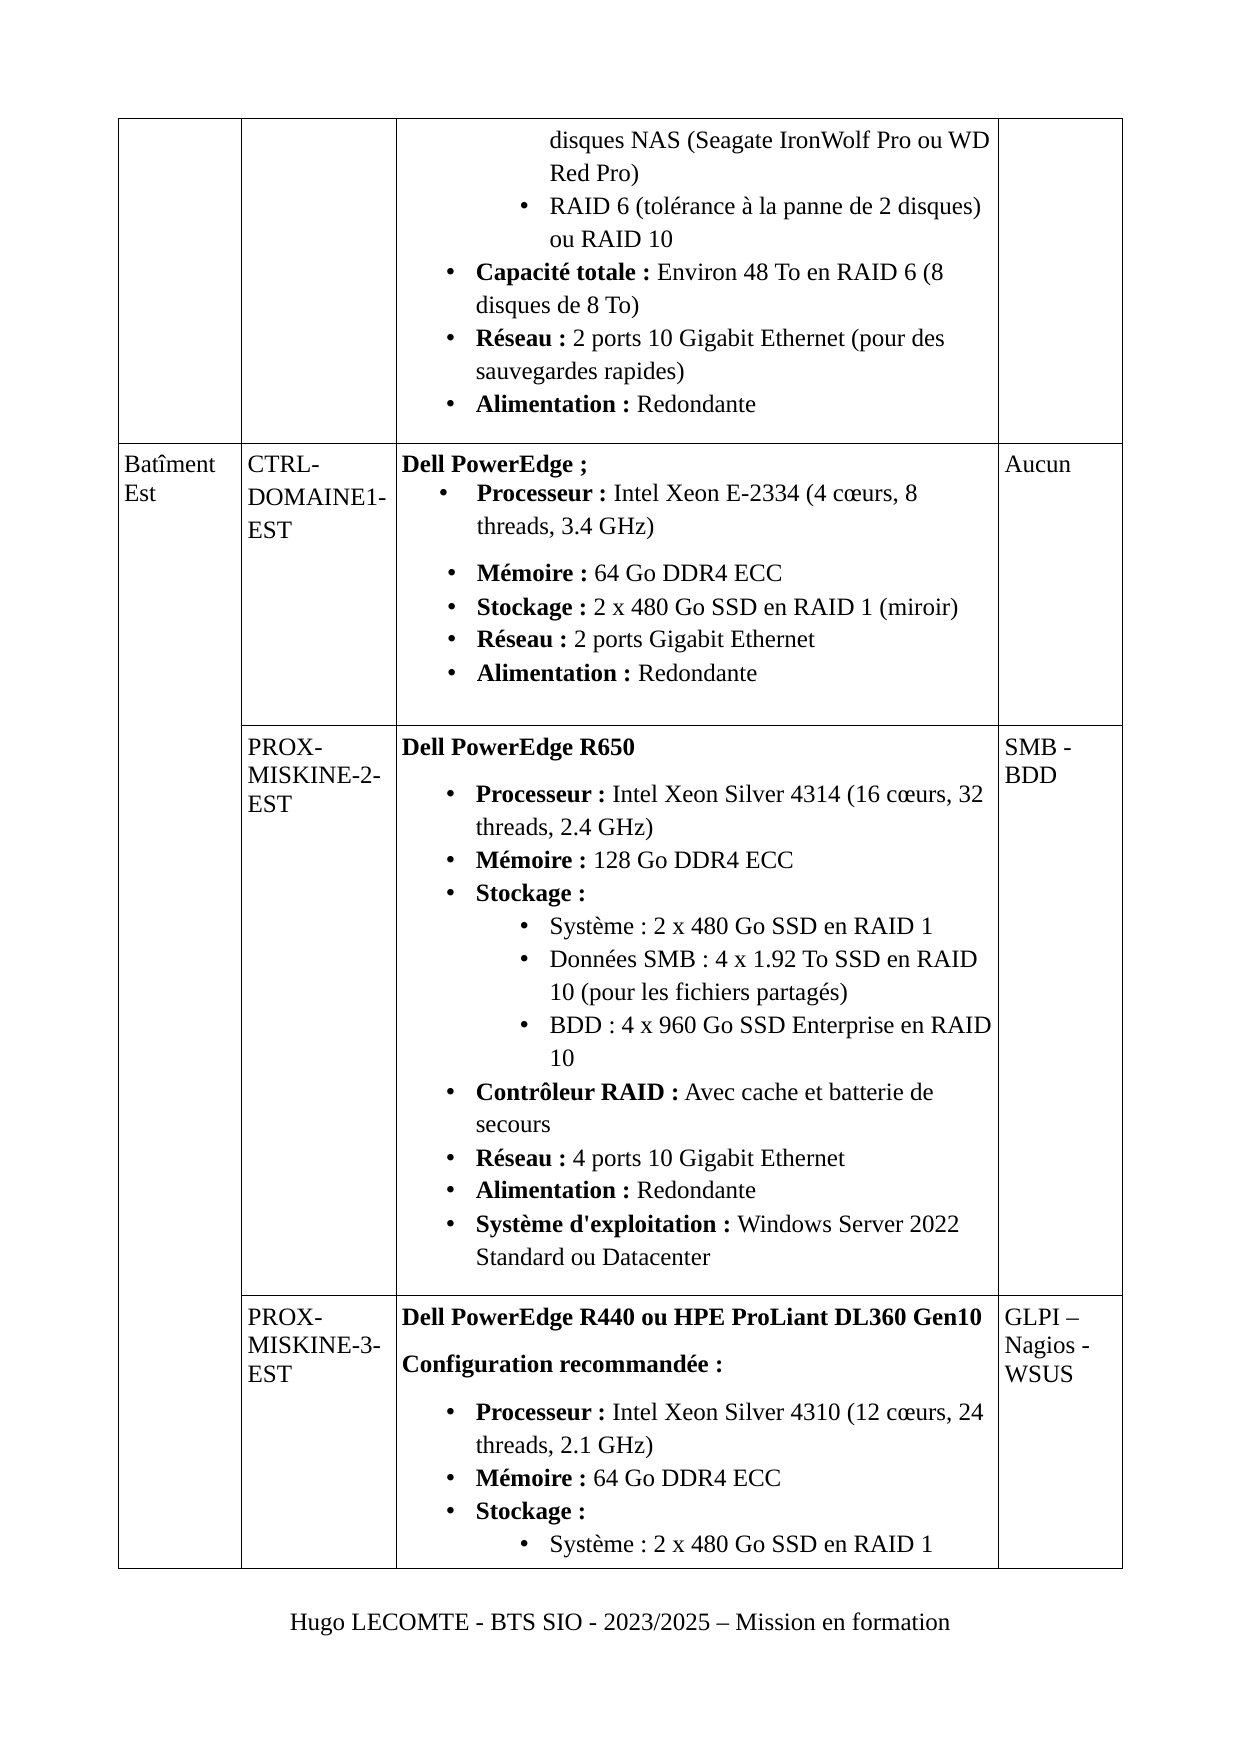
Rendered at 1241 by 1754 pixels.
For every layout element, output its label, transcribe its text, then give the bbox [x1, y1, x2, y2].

table_cell Dell PowerEdge R650 Processeur : Intel Xeon Silver 4314 (16 cœurs, 32 threads, 2.4 GHz) Mémoire : 128 Go DDR4 ECC Stockage : Système : 2 x 480 Go SSD en RAID 1 Données SMB : 4 x 1.92 To SSD en RAID 10 (pour les fichiers partagés) BDD : 4 x 960 Go SSD Enterprise en RAID 10 Contrôleur RAID : Avec cache et batterie de secours Réseau : 4 ports 10 Gigabit Ethernet Alimentation : Redondante Système d'exploitation : Windows Server 2022 Standard ou Datacenter [397, 726, 998, 1295]
table_cell PROX-MISKINE-2-EST [242, 726, 396, 1295]
table_cell SMB - BDD [999, 726, 1122, 1295]
table_cell Dell PowerEdge ; Processeur : Intel Xeon E-2334 (4 cœurs, 8 threads, 3.4 GHz) Mémoire : 64 Go DDR4 ECC Stockage : 2 x 480 Go SSD en RAID 1 (miroir) Réseau : 2 ports Gigabit Ethernet Alimentation : Redondante [397, 444, 998, 725]
table_cell [242, 119, 396, 442]
table_cell CTRL-DOMAINE1-EST [242, 444, 396, 725]
table_cell Aucun [999, 444, 1122, 725]
table_cell [999, 119, 1122, 442]
table_cell Dell PowerEdge R440 ou HPE ProLiant DL360 Gen10 Configuration recommandée : Processeur : Intel Xeon Silver 4310 (12 cœurs, 24 threads, 2.1 GHz) Mémoire : 64 Go DDR4 ECC Stockage : Système : 2 x 480 Go SSD en RAID 1 Données : 4 x 1.2 To SAS 10K en RAID 10 (pour les mises à jour WSUS et la base GLPI) Réseau : 2 ports Gigabit Ethernet Alimentation : Redondante [397, 1296, 998, 1568]
table_cell GLPI – Nagios - WSUS [999, 1296, 1122, 1568]
table_cell disques NAS (Seagate IronWolf Pro ou WD Red Pro) RAID 6 (tolérance à la panne de 2 disques) ou RAID 10 Capacité totale : Environ 48 To en RAID 6 (8 disques de 8 To) Réseau : 2 ports 10 Gigabit Ethernet (pour des sauvegardes rapides) Alimentation : Redondante [397, 119, 998, 442]
table_cell PROX-MISKINE-3-EST [242, 1296, 396, 1568]
table_cell Batîment Est [119, 444, 241, 1568]
